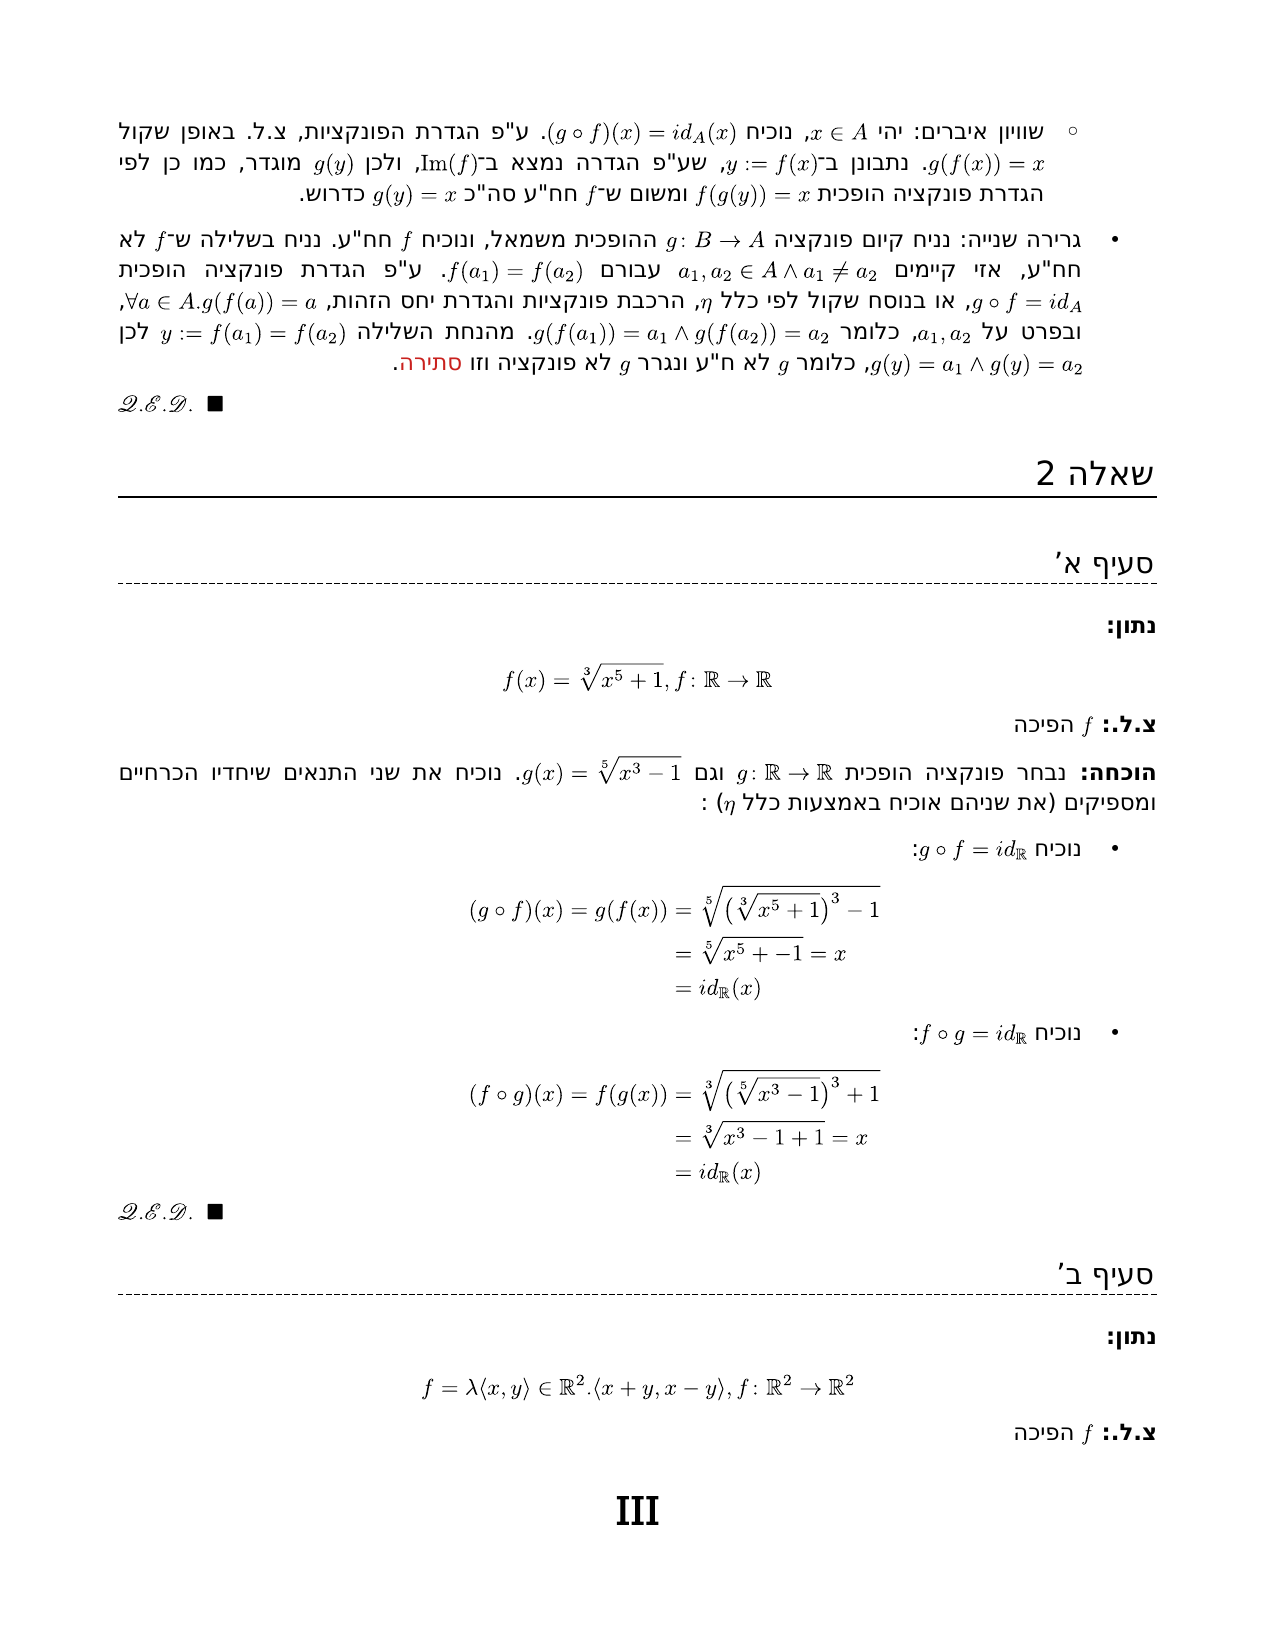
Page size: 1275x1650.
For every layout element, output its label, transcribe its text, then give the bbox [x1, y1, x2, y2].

text הוכחה: נבחר פונקציה הופכית וגם . נוכיח את שני התנאים שיחדיו הכרחיים ומספיקים (את שניהם אוכיח באמצעות כלל ) : [118, 756, 1157, 816]
subtitle סעיף א’ [118, 543, 1157, 583]
text נתון: [118, 612, 1157, 639]
list נוכיח : [118, 835, 1119, 861]
list גרירה שנייה: נניח קיום פונקציה ההופכית משמאל, ונוכיח חח"ע. נניח בשלילה ש־ לא חח"ע, אזי קיימים עבורם . ע"פ הגדרת פונקציה הופכית , או בנוסח שקול לפי כלל , הרכבת פונקציות והגדרת יחס הזהות, , ובפרט על , כלומר . מהנחת השלילה לכן , כלומר לא ח"ע ונגרר לא פונקציה וזו סתירה. [118, 226, 1119, 377]
text נתון: [118, 1323, 1157, 1350]
text צ.ל.: הפיכה [118, 1419, 1157, 1446]
subtitle סעיף ב’ [118, 1254, 1157, 1294]
list נוכיח : [118, 1019, 1119, 1046]
text צ.ל.: הפיכה [118, 711, 1157, 738]
subtitle שאלה 2 [118, 452, 1157, 496]
list שוויון איברים: יהי , נוכיח . ע"פ הגדרת הפונקציות, צ.ל. באופן שקול . נתבונן ב־, שע"פ הגדרה נמצא ב־, ולכן מוגדר, כמו כן לפי הגדרת פונקציה הופכית ומשום ש־ חח"ע סה"כ כדרוש. [118, 118, 1082, 207]
